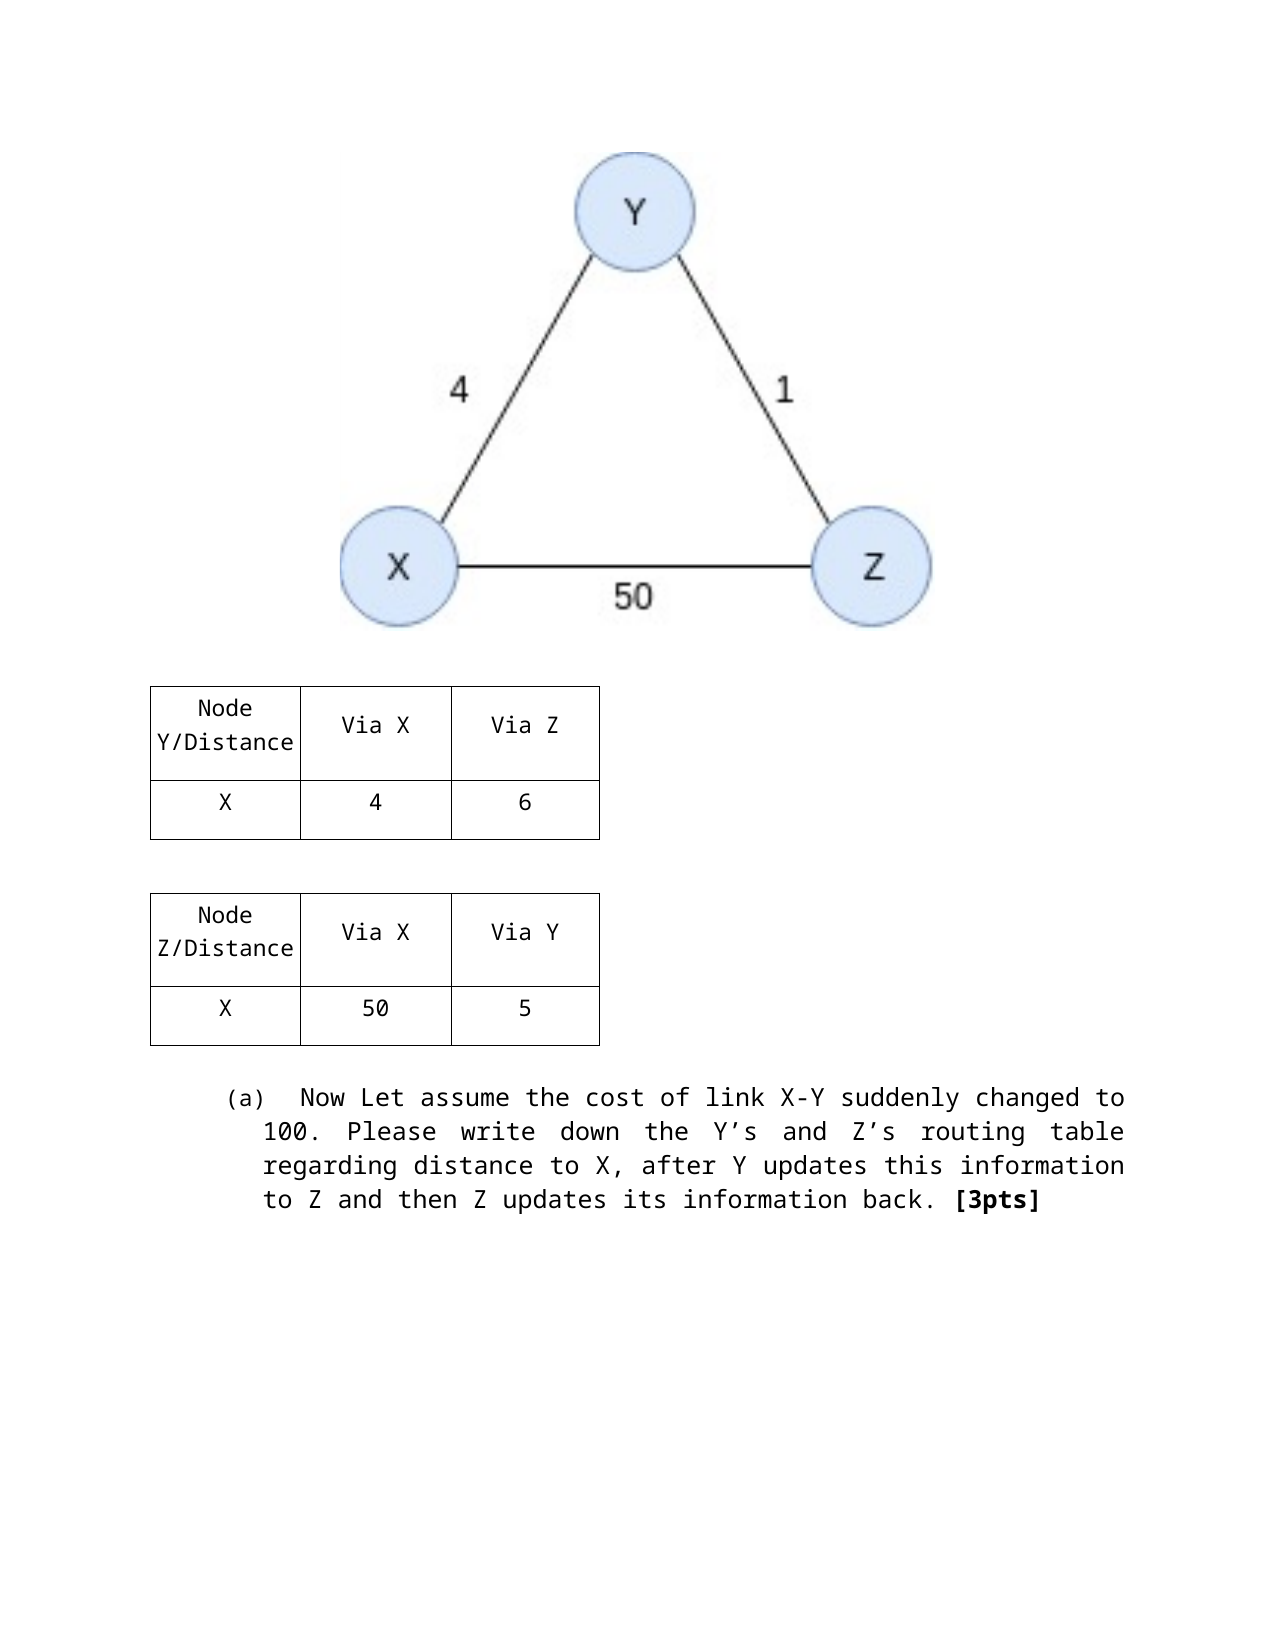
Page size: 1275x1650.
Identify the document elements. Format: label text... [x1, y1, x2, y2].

table_cell 50 [301, 987, 451, 1045]
table_cell X [151, 987, 300, 1045]
table_header Via Z [452, 687, 599, 780]
table_cell 6 [452, 781, 599, 839]
picture [339, 152, 936, 631]
table_cell 5 [452, 987, 599, 1045]
table_header Via X [301, 687, 451, 780]
table_cell X [151, 781, 300, 839]
table_header Node Y/Distance [151, 687, 300, 780]
list Now Let assume the cost of link X-Y suddenly changed to 100. Please write down the Y’s and Z’s routing table regarding distance to X, after Y updates this information to Z and then Z updates its information back. [3pts] [225, 1079, 1125, 1216]
table_header Via X [301, 894, 451, 986]
table_header Via Y [452, 894, 599, 986]
table_header Node Z/Distance [151, 894, 300, 986]
table_cell 4 [301, 781, 451, 839]
